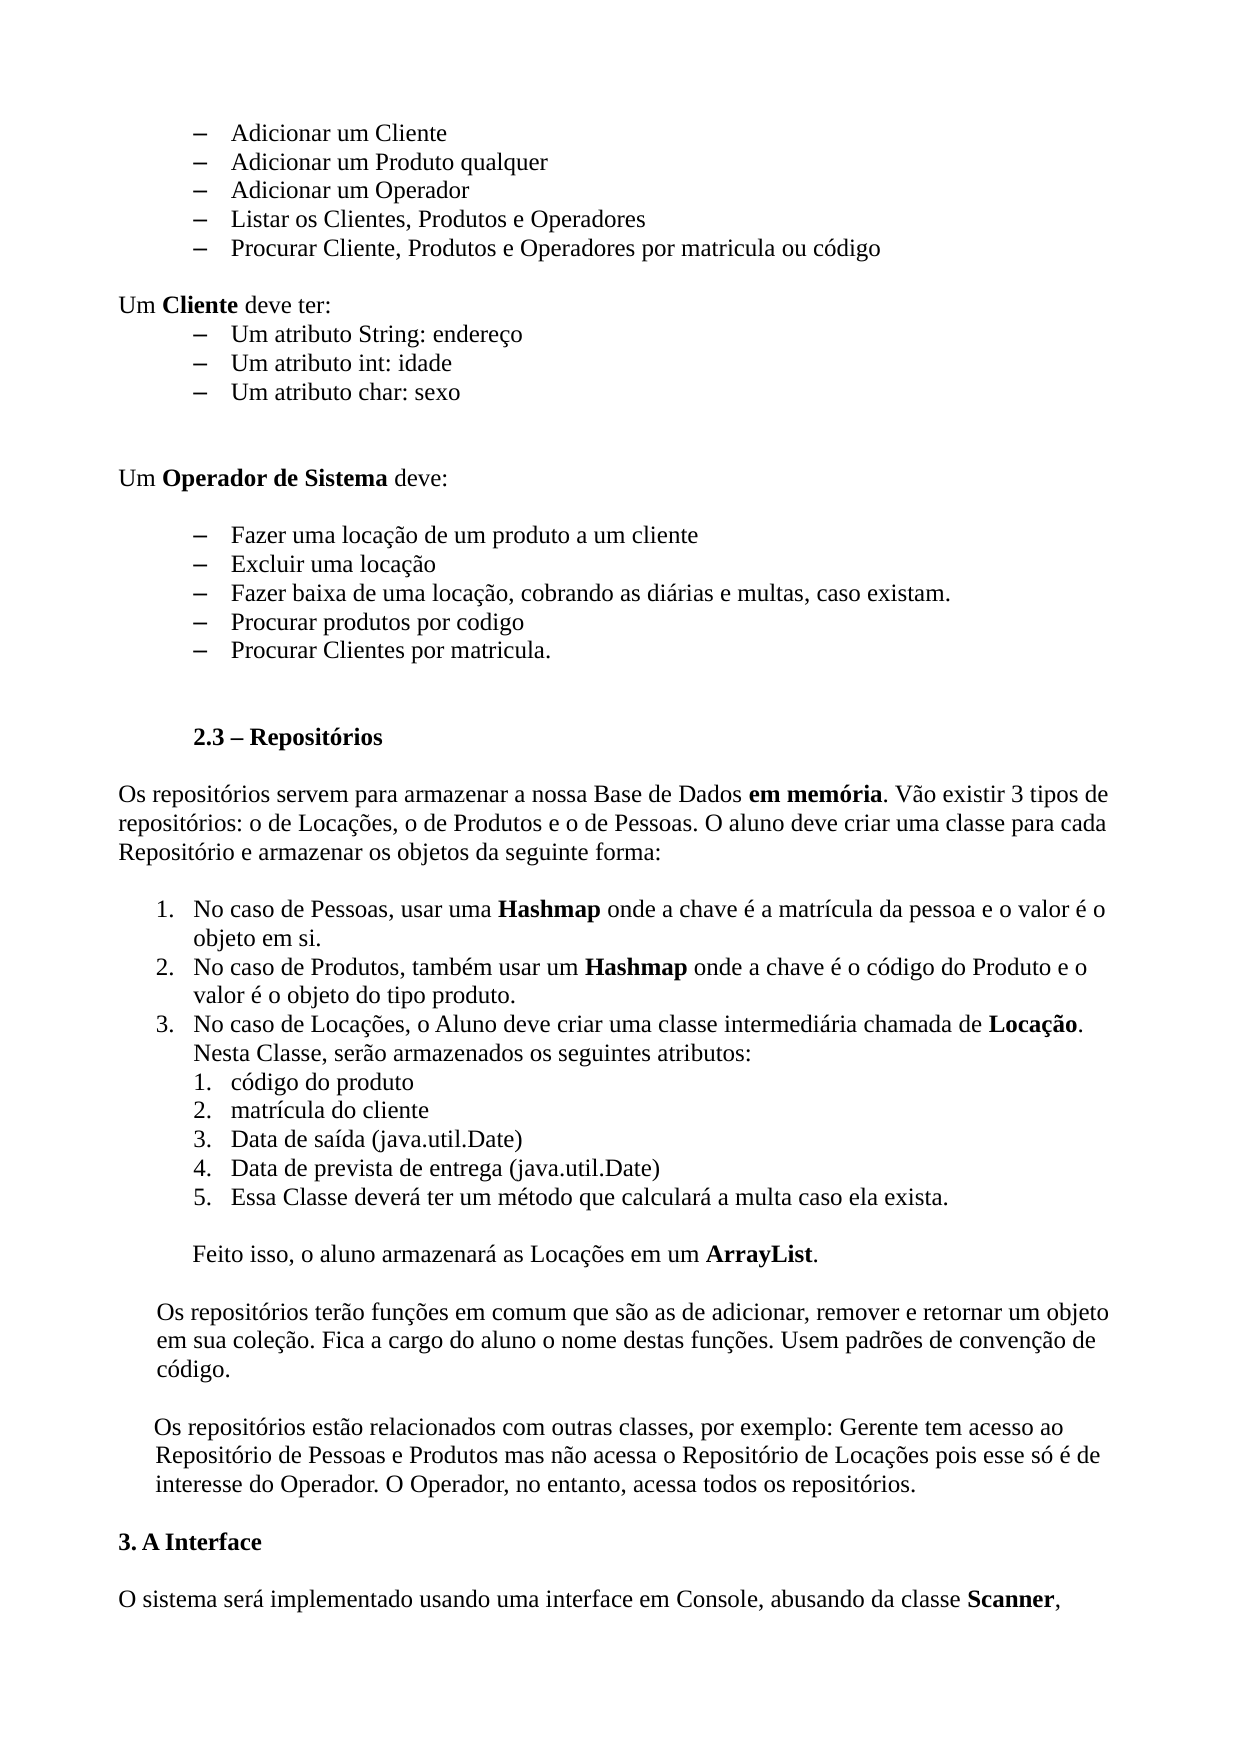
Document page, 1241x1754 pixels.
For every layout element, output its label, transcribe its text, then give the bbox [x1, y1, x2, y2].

text O sistema será implementado usando uma interface em Console, abusando da classe Scanner, [118, 1584, 1122, 1613]
list Um atributo char: sexo [193, 377, 1122, 406]
list No caso de Produtos, também usar um Hashmap onde a chave é o código do Produto e o valor é o objeto do tipo produto. [156, 952, 1122, 1009]
list Listar os Clientes, Produtos e Operadores [193, 204, 1122, 233]
list No caso de Pessoas, usar uma Hashmap onde a chave é a matrícula da pessoa e o valor é o objeto em si. [156, 894, 1122, 952]
list Procurar Clientes por matricula. [193, 636, 1122, 664]
text Os repositórios servem para armazenar a nossa Base de Dados em memória. Vão existir 3 tipos de repositórios: o de Locações, o de Produtos e o de Pessoas. O aluno deve criar uma classe para cada Repositório e armazenar os objetos da seguinte forma: [118, 779, 1122, 866]
list Data de saída (java.util.Date) [193, 1124, 1122, 1153]
list Procurar Cliente, Produtos e Operadores por matricula ou código [193, 233, 1122, 262]
list Essa Classe deverá ter um método que calculará a multa caso ela exista. [193, 1182, 1122, 1211]
list Um atributo String: endereço [193, 319, 1122, 348]
list – Repositórios [193, 722, 1122, 751]
text Um Cliente deve ter: [118, 291, 1122, 319]
list Adicionar um Operador [193, 176, 1122, 204]
list matrícula do cliente [193, 1096, 1122, 1124]
list Adicionar um Cliente [193, 118, 1122, 147]
list Excluir uma locação [193, 549, 1122, 578]
list Fazer uma locação de um produto a um cliente [193, 521, 1122, 549]
list Procurar produtos por codigo [193, 607, 1122, 636]
text Os repositórios terão funções em comum que são as de adicionar, remover e retornar um objeto em sua coleção. Fica a cargo do aluno o nome destas funções. Usem padrões de convenção de código. [156, 1297, 1122, 1383]
list Adicionar um Produto qualquer [193, 147, 1122, 176]
list Fazer baixa de uma locação, cobrando as diárias e multas, caso existam. [193, 578, 1122, 607]
list No caso de Locações, o Aluno deve criar uma classe intermediária chamada de Locação. Nesta Classe, serão armazenados os seguintes atributos: [156, 1009, 1122, 1067]
text Um Operador de Sistema deve: [118, 463, 1122, 492]
list 3. A Interface [81, 1527, 1122, 1556]
list código do produto [193, 1067, 1122, 1096]
list Feito isso, o aluno armazenará as Locações em um ArrayList. [154, 1239, 1122, 1268]
list Um atributo int: idade [193, 348, 1122, 377]
list Data de prevista de entrega (java.util.Date) [193, 1153, 1122, 1182]
text Os repositórios estão relacionados com outras classes, por exemplo: Gerente tem acesso ao Repositório de Pessoas e Produtos mas não acessa o Repositório de Locações pois esse só é de interesse do Operador. O Operador, no entanto, acessa todos os repositórios. [154, 1412, 1122, 1498]
